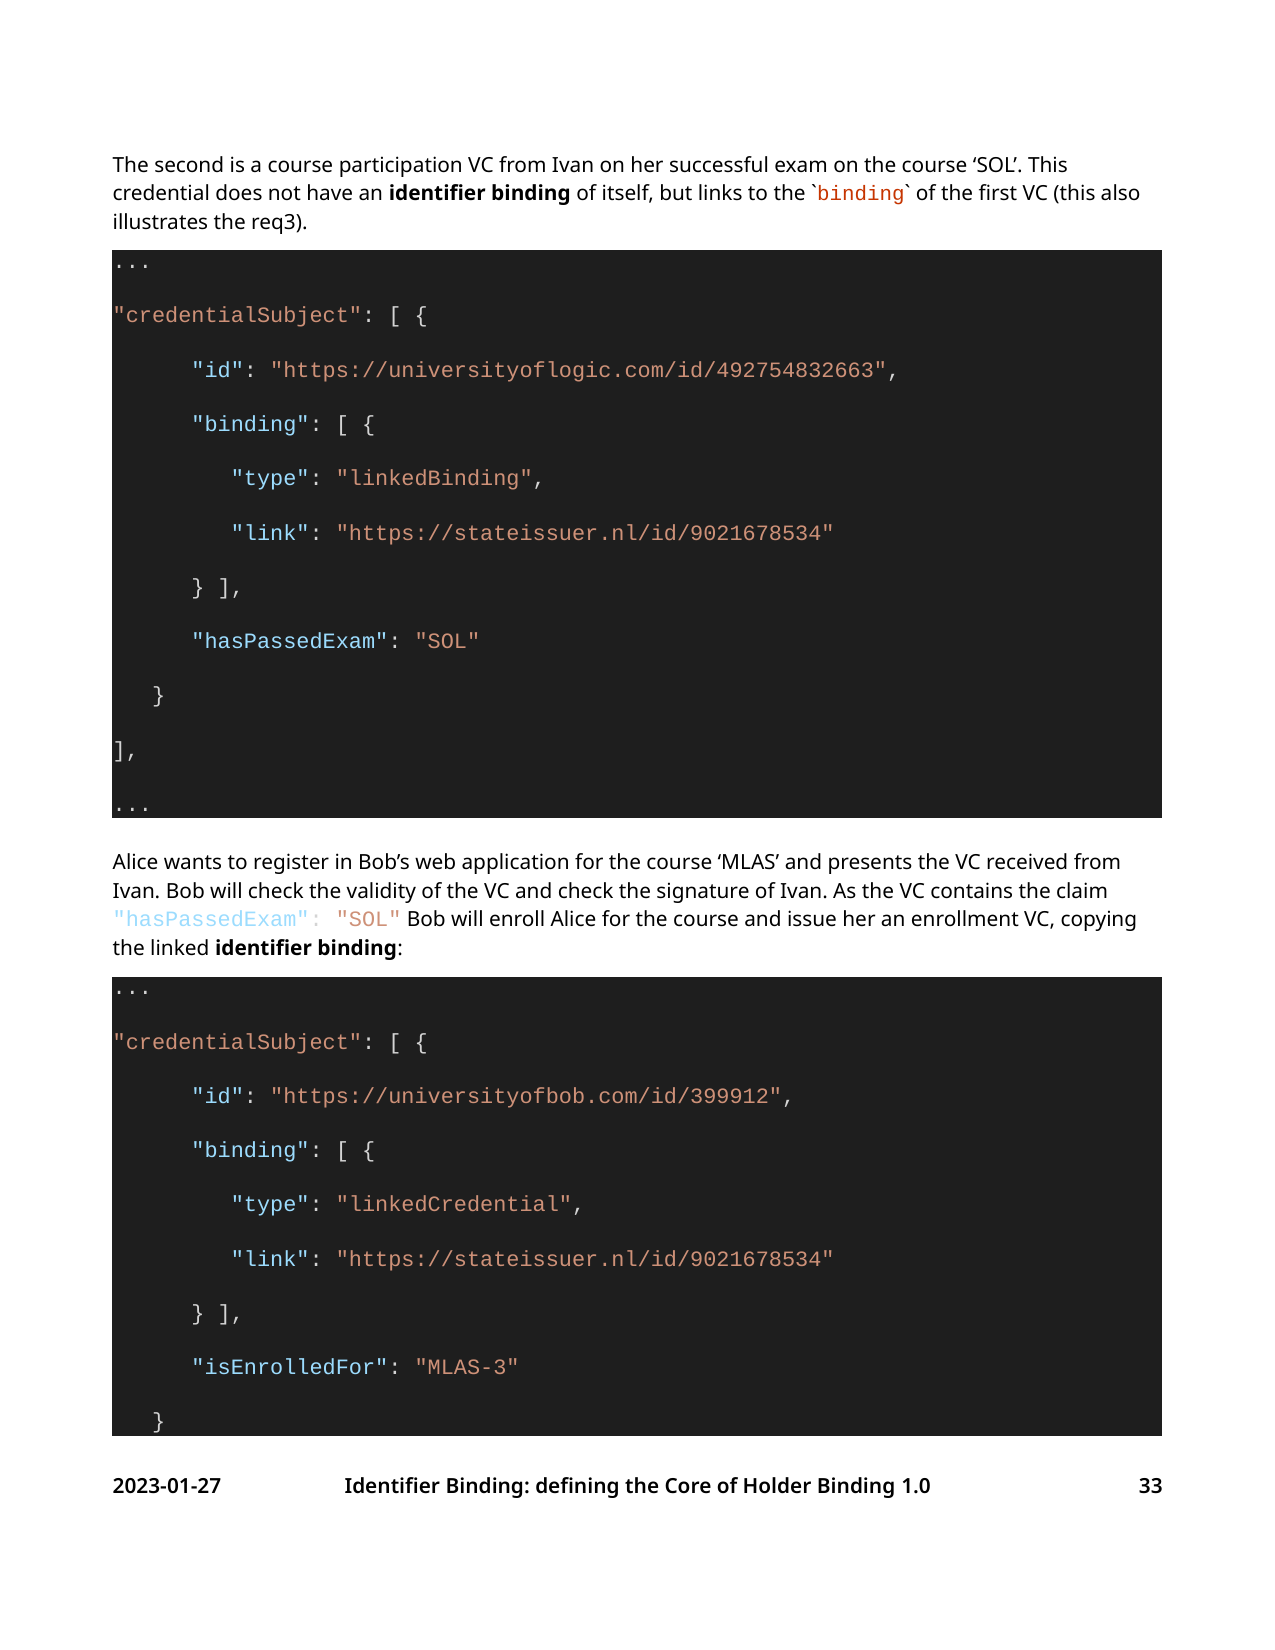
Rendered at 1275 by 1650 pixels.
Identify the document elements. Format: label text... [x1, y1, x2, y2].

text } [112, 684, 1162, 709]
text "credentialSubject": [ { [112, 1031, 1162, 1056]
text "type": "linkedCredential", [112, 1194, 1162, 1218]
text ... [112, 793, 1162, 818]
text } ], [112, 1302, 1162, 1327]
text ... [112, 250, 1162, 275]
text "isEnrolledFor": "MLAS-3" [112, 1356, 1162, 1381]
text Alice wants to register in Bob’s web application for the course ‘MLAS’ and presents the VC received from Ivan. Bob will check the validity of the VC and check the signature of Ivan. As the VC contains the claim "hasPassedExam": "SOL" Bob will enroll Alice for the course and issue her an enrollment VC, copying the linked identifier binding: [112, 847, 1162, 962]
text ... [112, 977, 1162, 1001]
text "id": "https://universityoflogic.com/id/492754832663", [112, 359, 1162, 384]
text "type": "linkedBinding", [112, 467, 1162, 492]
text ], [112, 739, 1162, 764]
text "hasPassedExam": "SOL" [112, 630, 1162, 655]
text "link": "https://stateissuer.nl/id/9021678534" [112, 522, 1162, 547]
text "binding": [ { [112, 1139, 1162, 1164]
text "id": "https://universityofbob.com/id/399912", [112, 1085, 1162, 1110]
text "link": "https://stateissuer.nl/id/9021678534" [112, 1248, 1162, 1273]
text "binding": [ { [112, 413, 1162, 438]
text The second is a course participation VC from Ivan on her successful exam on the course ‘SOL’. This credential does not have an identifier binding of itself, but links to the `binding` of the first VC (this also illustrates the req3). [112, 150, 1162, 235]
text "credentialSubject": [ { [112, 305, 1162, 329]
text } ], [112, 576, 1162, 601]
text } [112, 1411, 1162, 1436]
